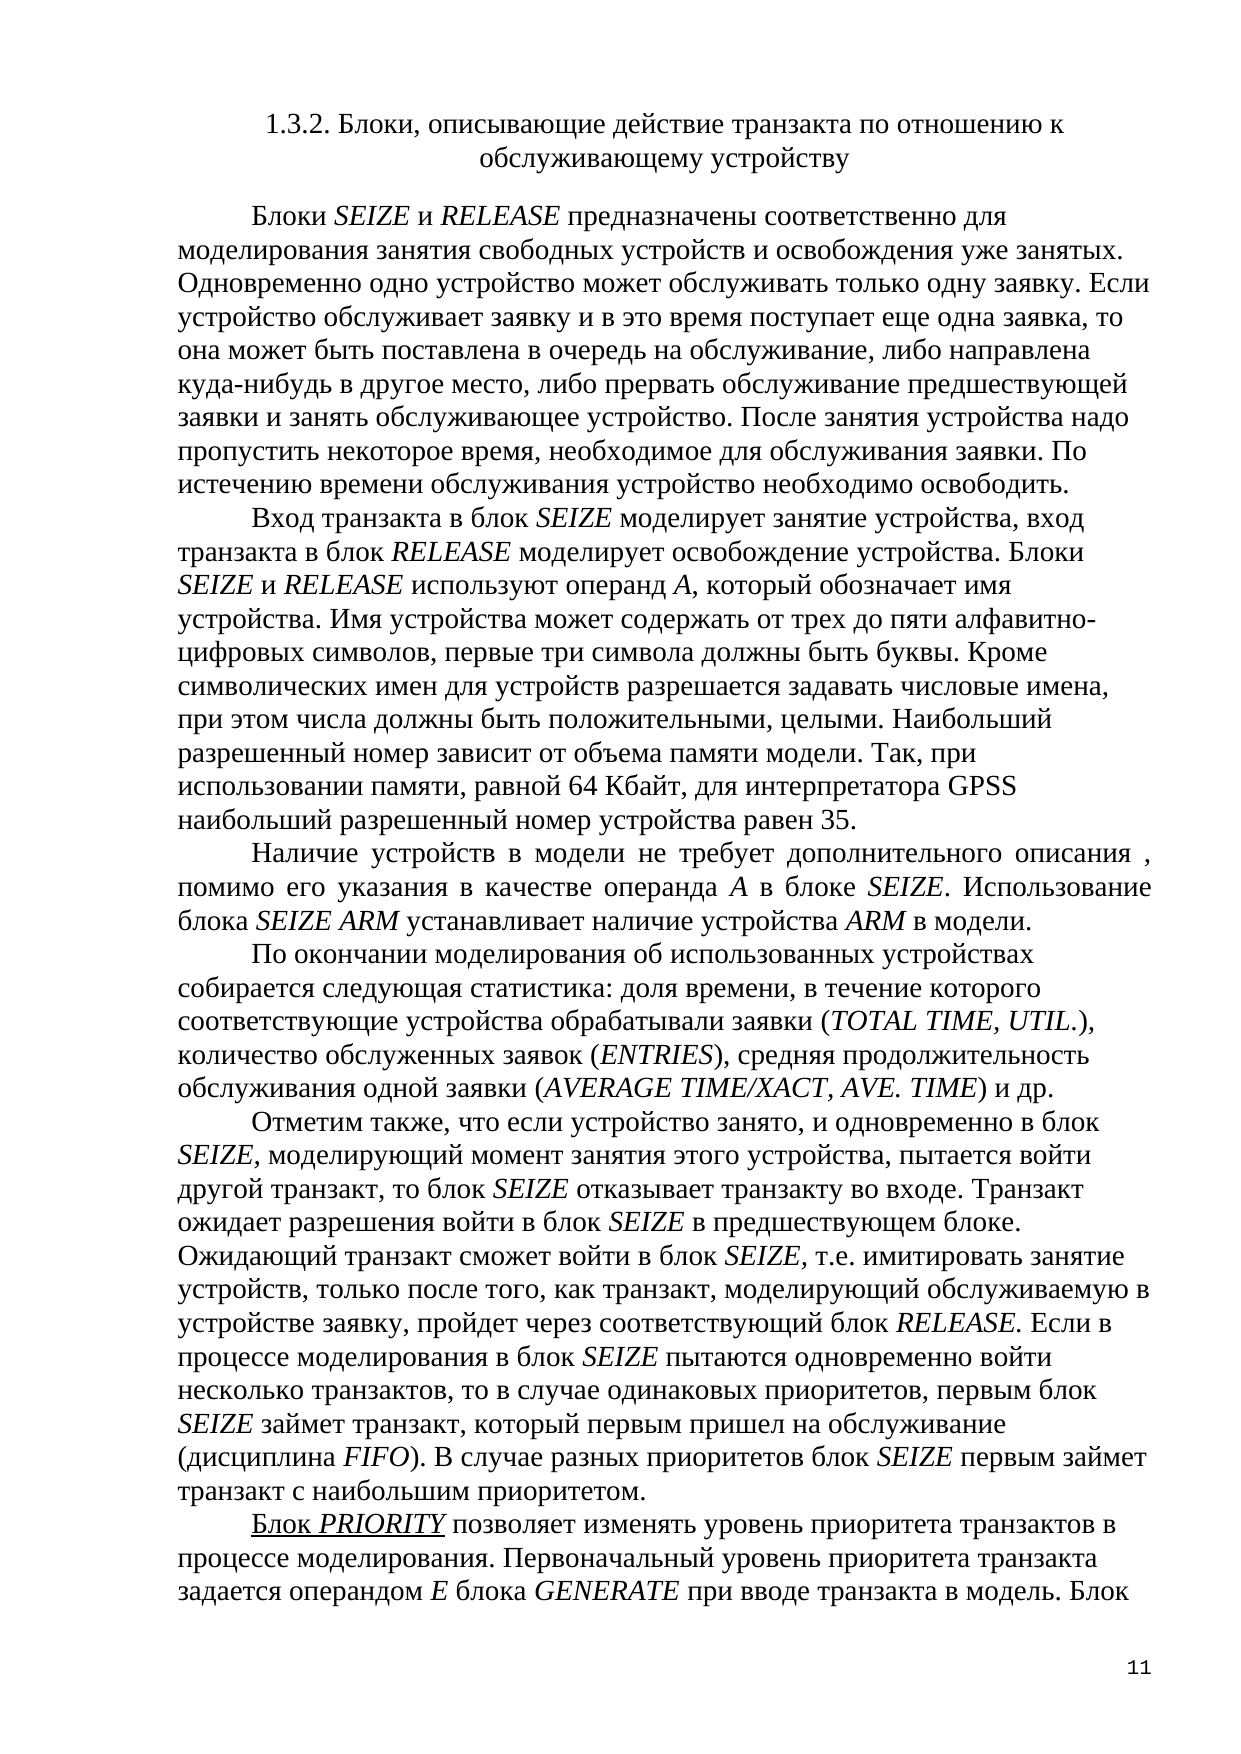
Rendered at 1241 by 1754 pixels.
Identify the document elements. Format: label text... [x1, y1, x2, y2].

text Наличие устройств в модели не требует дополнительного описания , помимо его указания в качестве операнда А в блоке SEIZE. Использование блока SEIZE ARM устанавливает наличие устройства ARM в модели. [177, 836, 1152, 936]
text По окончании моделирования об использованных устройствах собирается следующая статистика: доля времени, в течение которого соответствующие устройства обрабатывали заявки (TOTAL TIME, UTIL.), количество обслуженных заявок (ENTRIES), средняя продолжительность обслуживания одной заявки (AVERAGE TIME/XACT, AVE. TIME) и др. [177, 936, 1152, 1104]
text Блок PRIORITY позволяет изменять уровень приоритета транзактов в процессе моделирования. Первоначальный уровень приоритета транзакта задается операндом Е блока GENERATE при вводе транзакта в модель. Блок [177, 1506, 1152, 1607]
text Отметим также, что если устройство занято, и одновременно в блок SEIZE, моделирующий момент занятия этого устройства, пытается войти другой транзакт, то блок SEIZE отказывает транзакту во входе. Транзакт ожидает разрешения войти в блок SEIZE в предшествующем блоке. Ожидающий транзакт сможет войти в блок SEIZE, т.е. имитировать занятие устройств, только после того, как транзакт, моделирующий обслуживаемую в устройстве заявку, пройдет через соответствующий блок RELEASE. Если в процессе моделирования в блок SEIZE пытаются одновременно войти несколько транзактов, то в случае одинаковых приоритетов, первым блок SEIZE займет транзакт, который первым пришел на обслуживание (дисциплина FIFO). В случае разных приоритетов блок SEIZE первым займет транзакт с наибольшим приоритетом. [177, 1104, 1152, 1506]
text Блоки SEIZE и RELEASE предназначены соответственно для моделирования занятия свободных устройств и освобождения уже занятых. Одновременно одно устройство может обслуживать только одну заявку. Если устройство обслуживает заявку и в это время поступает еще одна заявка, то она может быть поставлена в очередь на обслуживание, либо направлена куда-нибудь в другое место, либо прервать обслуживание предшествующей заявки и занять обслуживающее устройство. После занятия устройства надо пропустить некоторое время, необходимое для обслуживания заявки. По истечению времени обслуживания устройство необходимо освободить. [177, 198, 1152, 500]
text Вход транзакта в блок SEIZE моделирует занятие устройства, вход транзакта в блок RELEASE моделирует освобождение устройства. Блоки SEIZE и RELEASE используют операнд А, который обозначает имя устройства. Имя устройства может содержать от трех до пяти алфавитно-цифровых символов, первые три символа должны быть буквы. Кроме символических имен для устройств разрешается задавать числовые имена, при этом числа должны быть положительными, целыми. Наибольший разрешенный номер зависит от объема памяти модели. Так, при использовании памяти, равной 64 Кбайт, для интерпретатора GPSS наибольший разрешенный номер устройства равен 35. [177, 500, 1152, 836]
subtitle 1.3.2. Блоки, описывающие действие транзакта по отношению к обслуживающему устройству [177, 106, 1152, 173]
